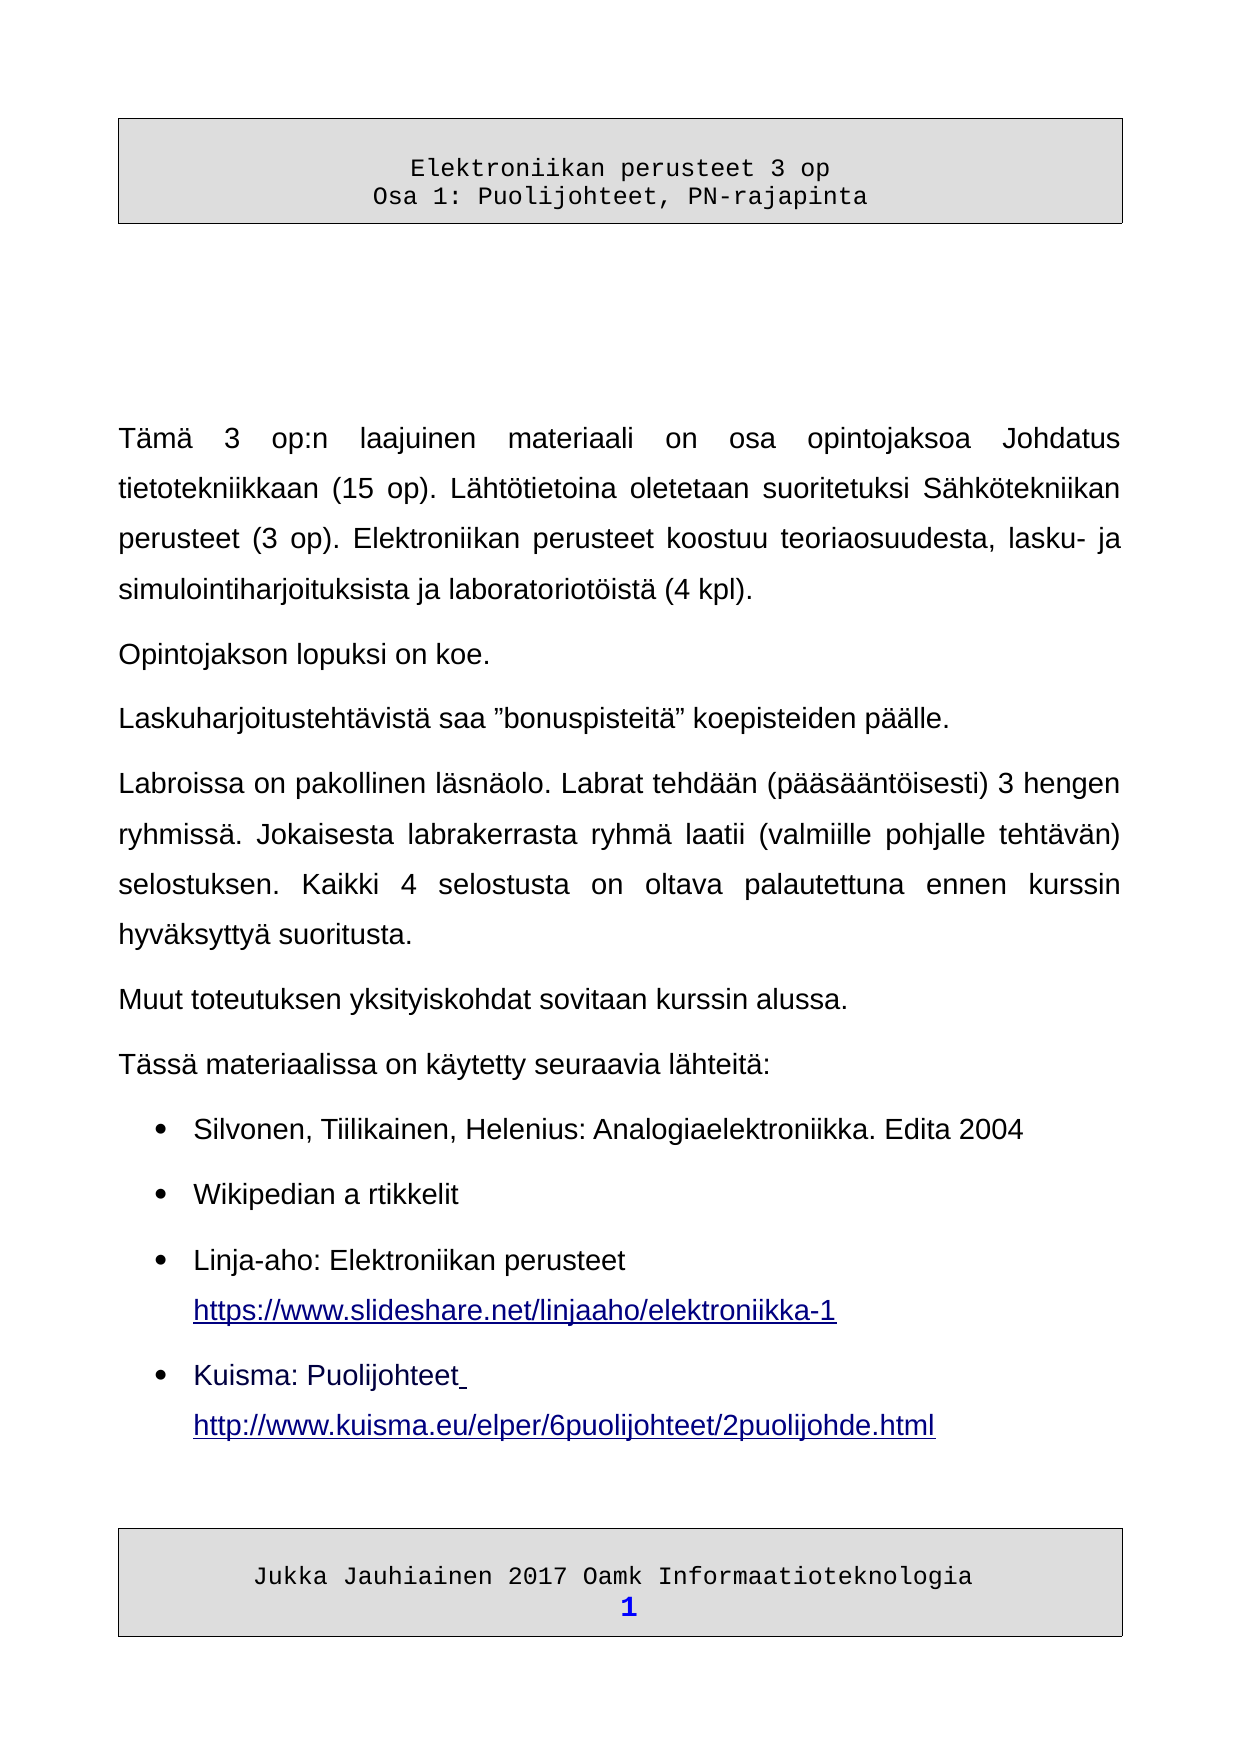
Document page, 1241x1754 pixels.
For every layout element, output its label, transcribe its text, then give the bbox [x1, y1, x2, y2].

text Tässä materiaalissa on käytetty seuraavia lähteitä: [118, 1047, 1122, 1081]
list Wikipedian a rtikkelit [156, 1177, 1122, 1211]
list Linja-aho: Elektroniikan perusteet https://www.slideshare.net/linjaaho/elektroniikka-1 [156, 1242, 1122, 1327]
text Opintojakson lopuksi on koe. [118, 637, 1122, 670]
list Silvonen, Tiilikainen, Helenius: Analogiaelektroniikka. Edita 2004 [156, 1112, 1122, 1146]
text Tämä 3 op:n laajuinen materiaali on osa opintojaksoa Johdatus tietotekniikkaan (15 op). Lähtötietoina oletetaan suoritetuksi Sähkötekniikan perusteet (3 op). Elektronii­kan perusteet koostuu teoriaosuudesta, lasku- ja simulointiharjoituksista ja laborato­riotöistä (4 kpl). [118, 421, 1122, 605]
text Labroissa on pakollinen läsnäolo. Labrat tehdään (pääsääntöisesti) 3 hengen ryhmis­sä. Jokaisesta labrakerrasta ryhmä laatii (valmiille pohjalle tehtävän) selostuksen. Kaikki 4 selostusta on oltava palautettuna ennen kurssin hyväksyttyä suoritusta. [118, 766, 1122, 951]
list Kuisma: Puolijohteet http://www.kuisma.eu/elper/6puolijohteet/2puolijohde.html [156, 1358, 1122, 1442]
text Muut toteutuksen yksityiskohdat sovitaan kurssin alussa. [118, 982, 1122, 1016]
text Laskuharjoitustehtävistä saa ”bonuspisteitä” koepisteiden päälle. [118, 702, 1122, 735]
